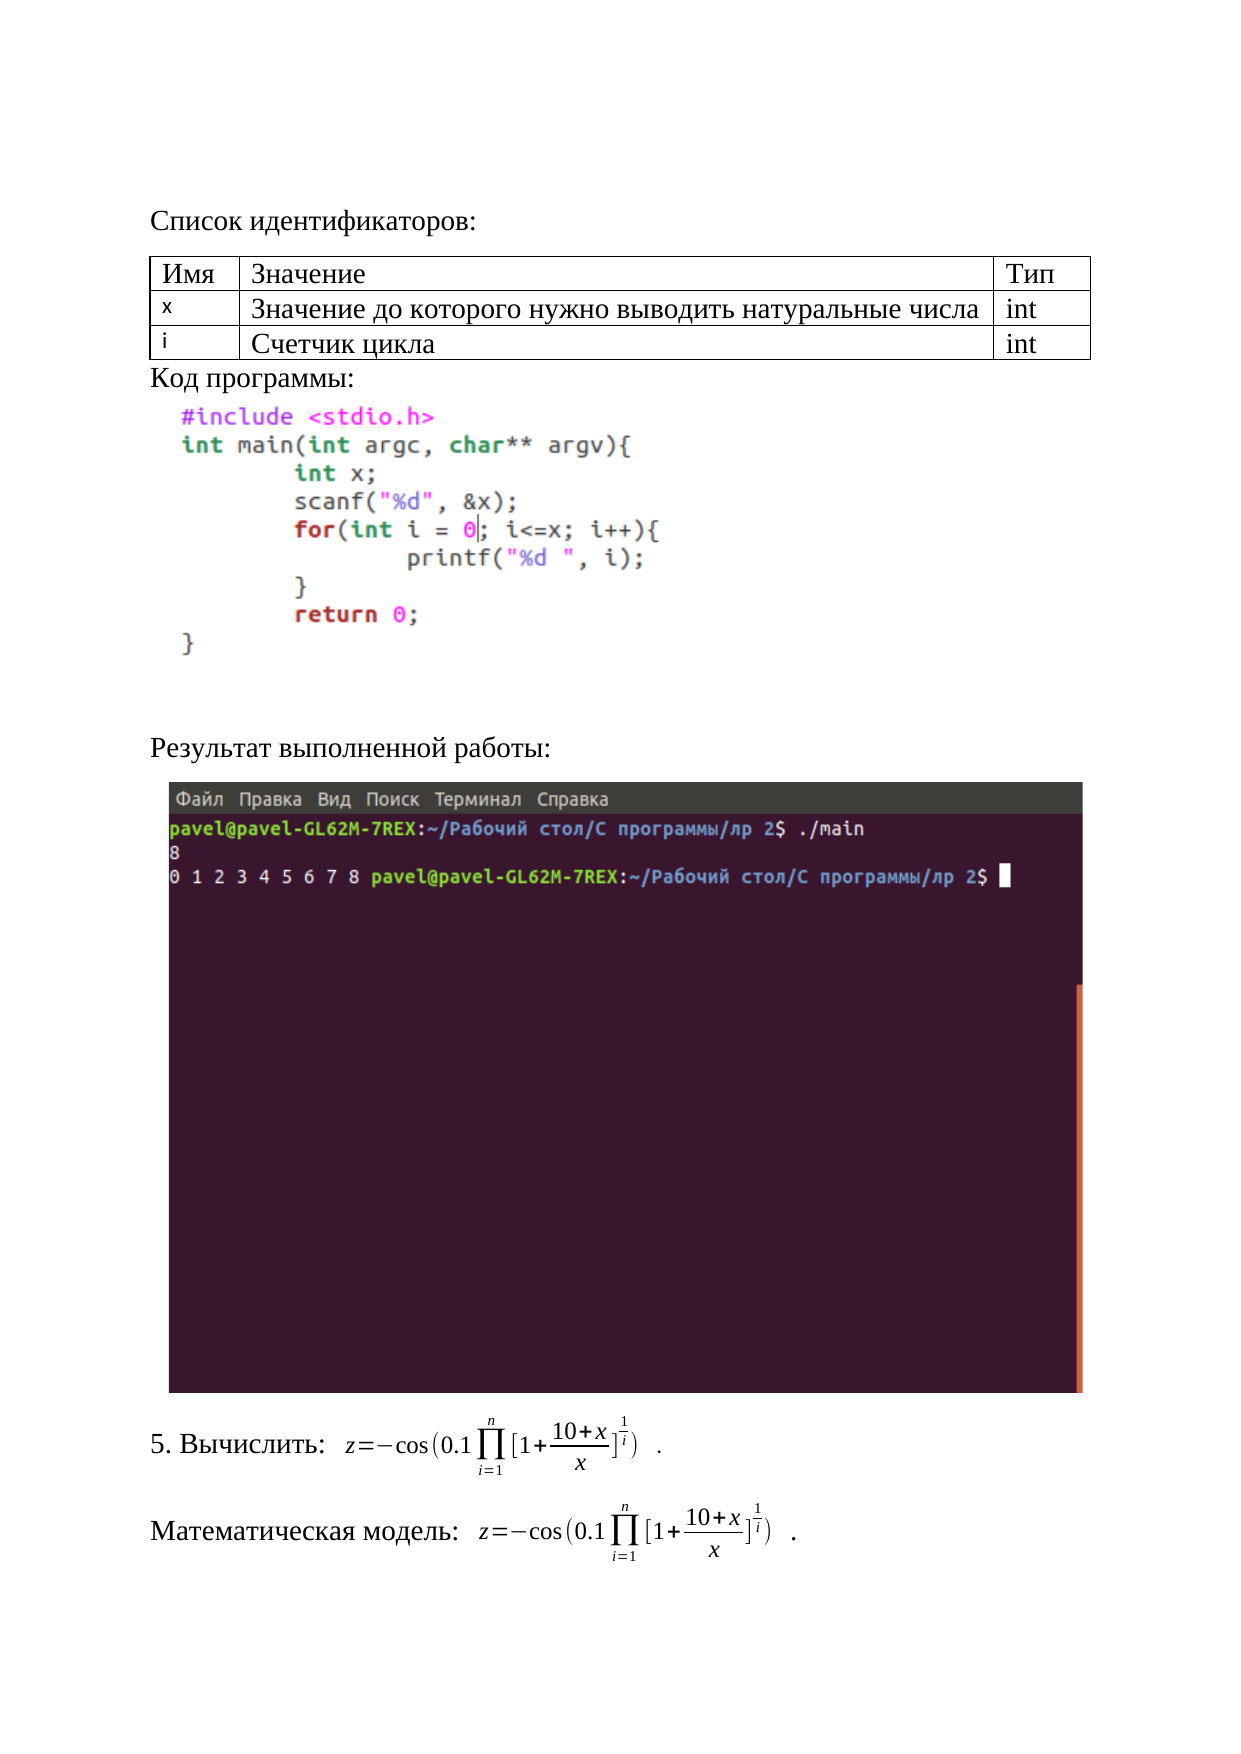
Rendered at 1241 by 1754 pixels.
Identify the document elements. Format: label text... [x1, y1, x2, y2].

picture [168, 782, 1083, 1393]
text Результат выполненной работы: [150, 730, 1090, 764]
table_cell i [151, 326, 239, 359]
table_header Тип [994, 257, 1090, 290]
table_header Имя [151, 257, 239, 290]
table_cell x [151, 291, 239, 325]
picture [180, 403, 667, 660]
table_cell int [994, 326, 1090, 359]
table_header Значение [240, 257, 993, 290]
text Код программы: [150, 360, 1090, 394]
table_cell Счетчик цикла [240, 326, 993, 359]
text Список идентификаторов: [150, 203, 1090, 236]
table_cell Значение до которого нужно выводить натуральные числа [240, 291, 993, 325]
text 5. Вычислить:. [150, 1411, 1090, 1478]
text Математическая модель:. [150, 1498, 1090, 1565]
table_cell int [994, 291, 1090, 325]
